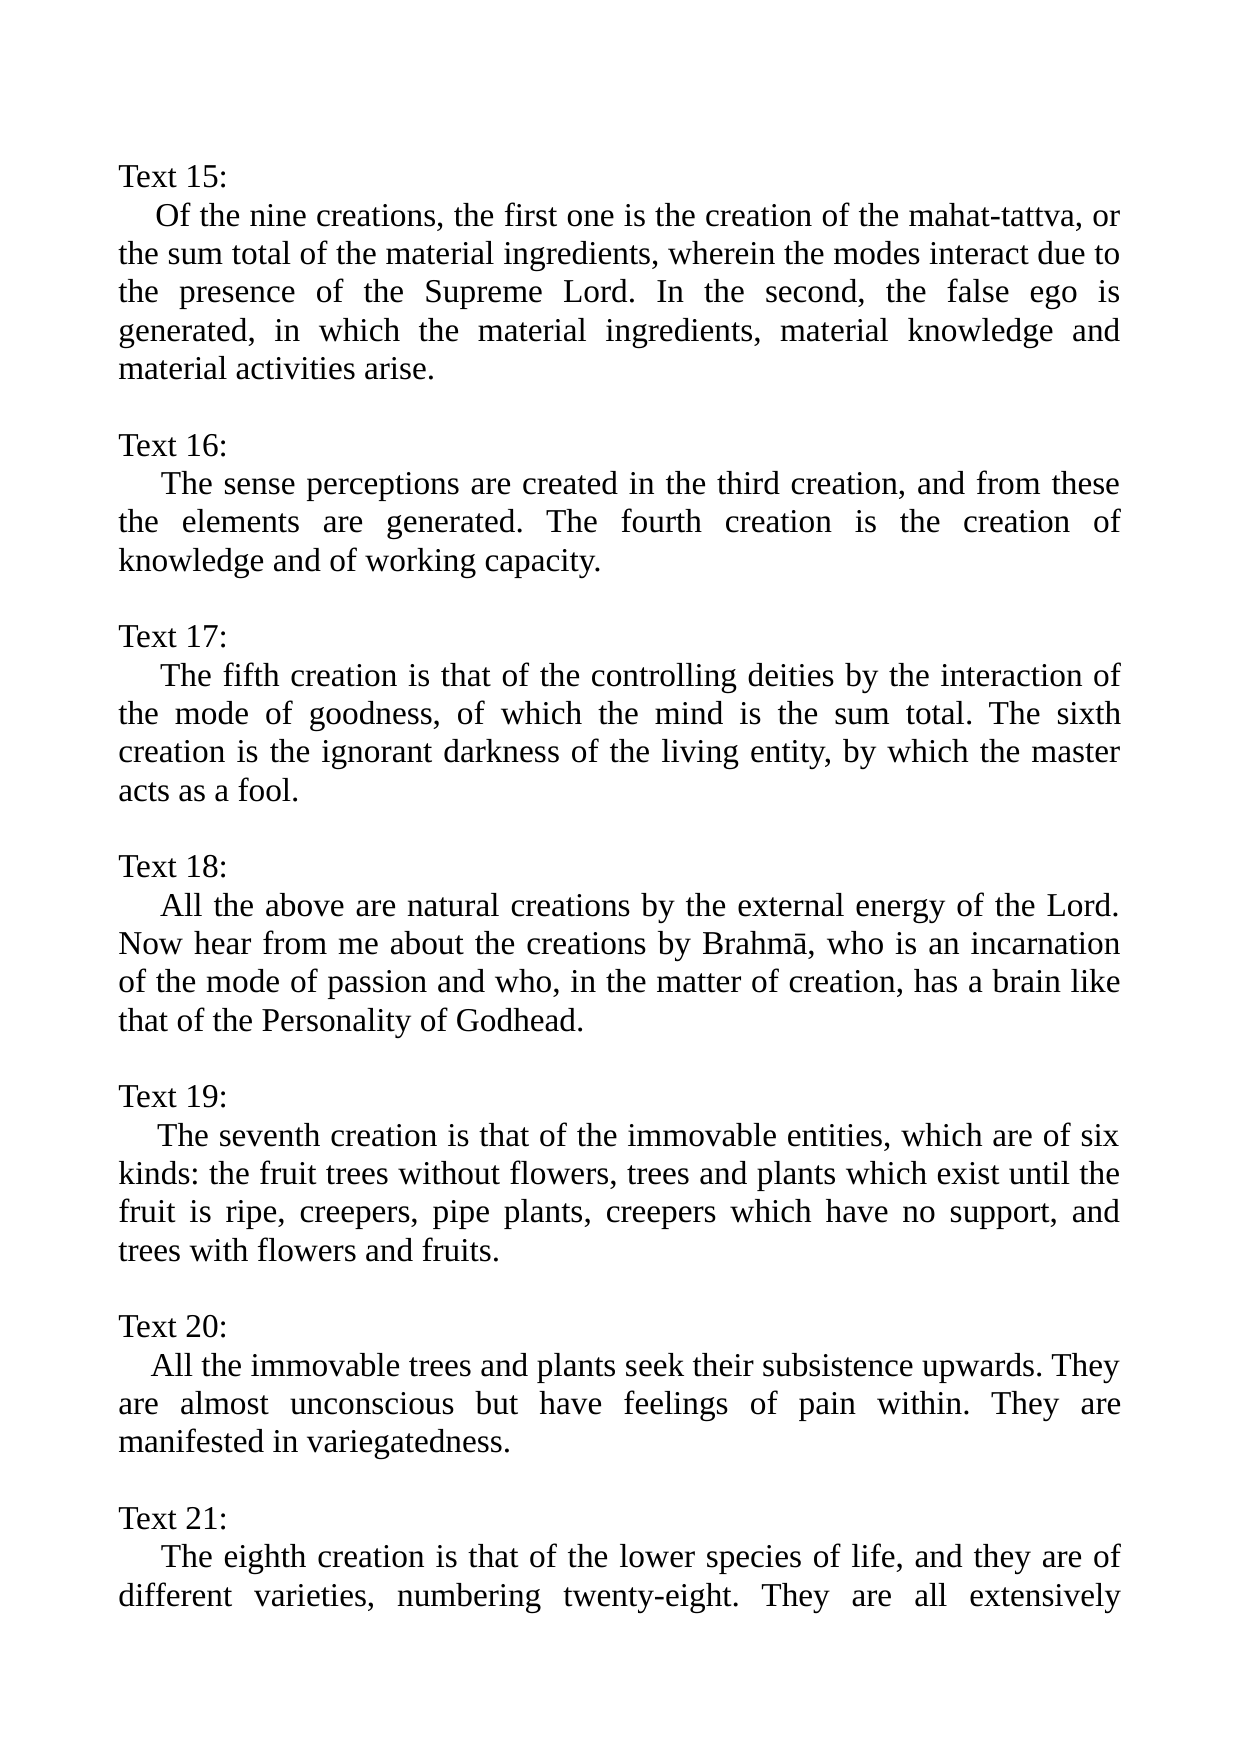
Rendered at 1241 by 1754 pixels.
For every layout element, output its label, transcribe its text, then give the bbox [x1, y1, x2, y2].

text Text 17: [118, 616, 1122, 655]
text All the above are natural creations by the external energy of the Lord. Now hear from me about the creations by Brahmā, who is an incarnation of the mode of passion and who, in the matter of creation, has a brain like that of the Personality of Godhead. [118, 885, 1122, 1038]
text Text 21: [118, 1498, 1122, 1536]
text Text 18: [118, 846, 1122, 885]
text The eighth creation is that of the lower species of life, and they are of different varieties, numbering twenty-eight. They are all extensively [118, 1536, 1122, 1613]
text Text 15: [118, 156, 1122, 195]
text Text 16: [118, 425, 1122, 463]
text Text 20: [118, 1306, 1122, 1345]
text All the immovable trees and plants seek their subsistence upwards. They are almost unconscious but have feelings of pain within. They are manifested in variegatedness. [118, 1345, 1122, 1460]
text Text 19: [118, 1076, 1122, 1115]
text Of the nine creations, the first one is the creation of the mahat-tattva, or the sum total of the material ingredients, wherein the modes interact due to the presence of the Supreme Lord. In the second, the false ego is generated, in which the material ingredients, material knowledge and material activities arise. [118, 195, 1122, 386]
text The seventh creation is that of the immovable entities, which are of six kinds: the fruit trees without flowers, trees and plants which exist until the fruit is ripe, creepers, pipe plants, creepers which have no support, and trees with flowers and fruits. [118, 1115, 1122, 1268]
text The fifth creation is that of the controlling deities by the interaction of the mode of goodness, of which the mind is the sum total. The sixth creation is the ignorant darkness of the living entity, by which the master acts as a fool. [118, 655, 1122, 808]
text The sense perceptions are created in the third creation, and from these the elements are generated. The fourth creation is the creation of knowledge and of working capacity. [118, 463, 1122, 578]
